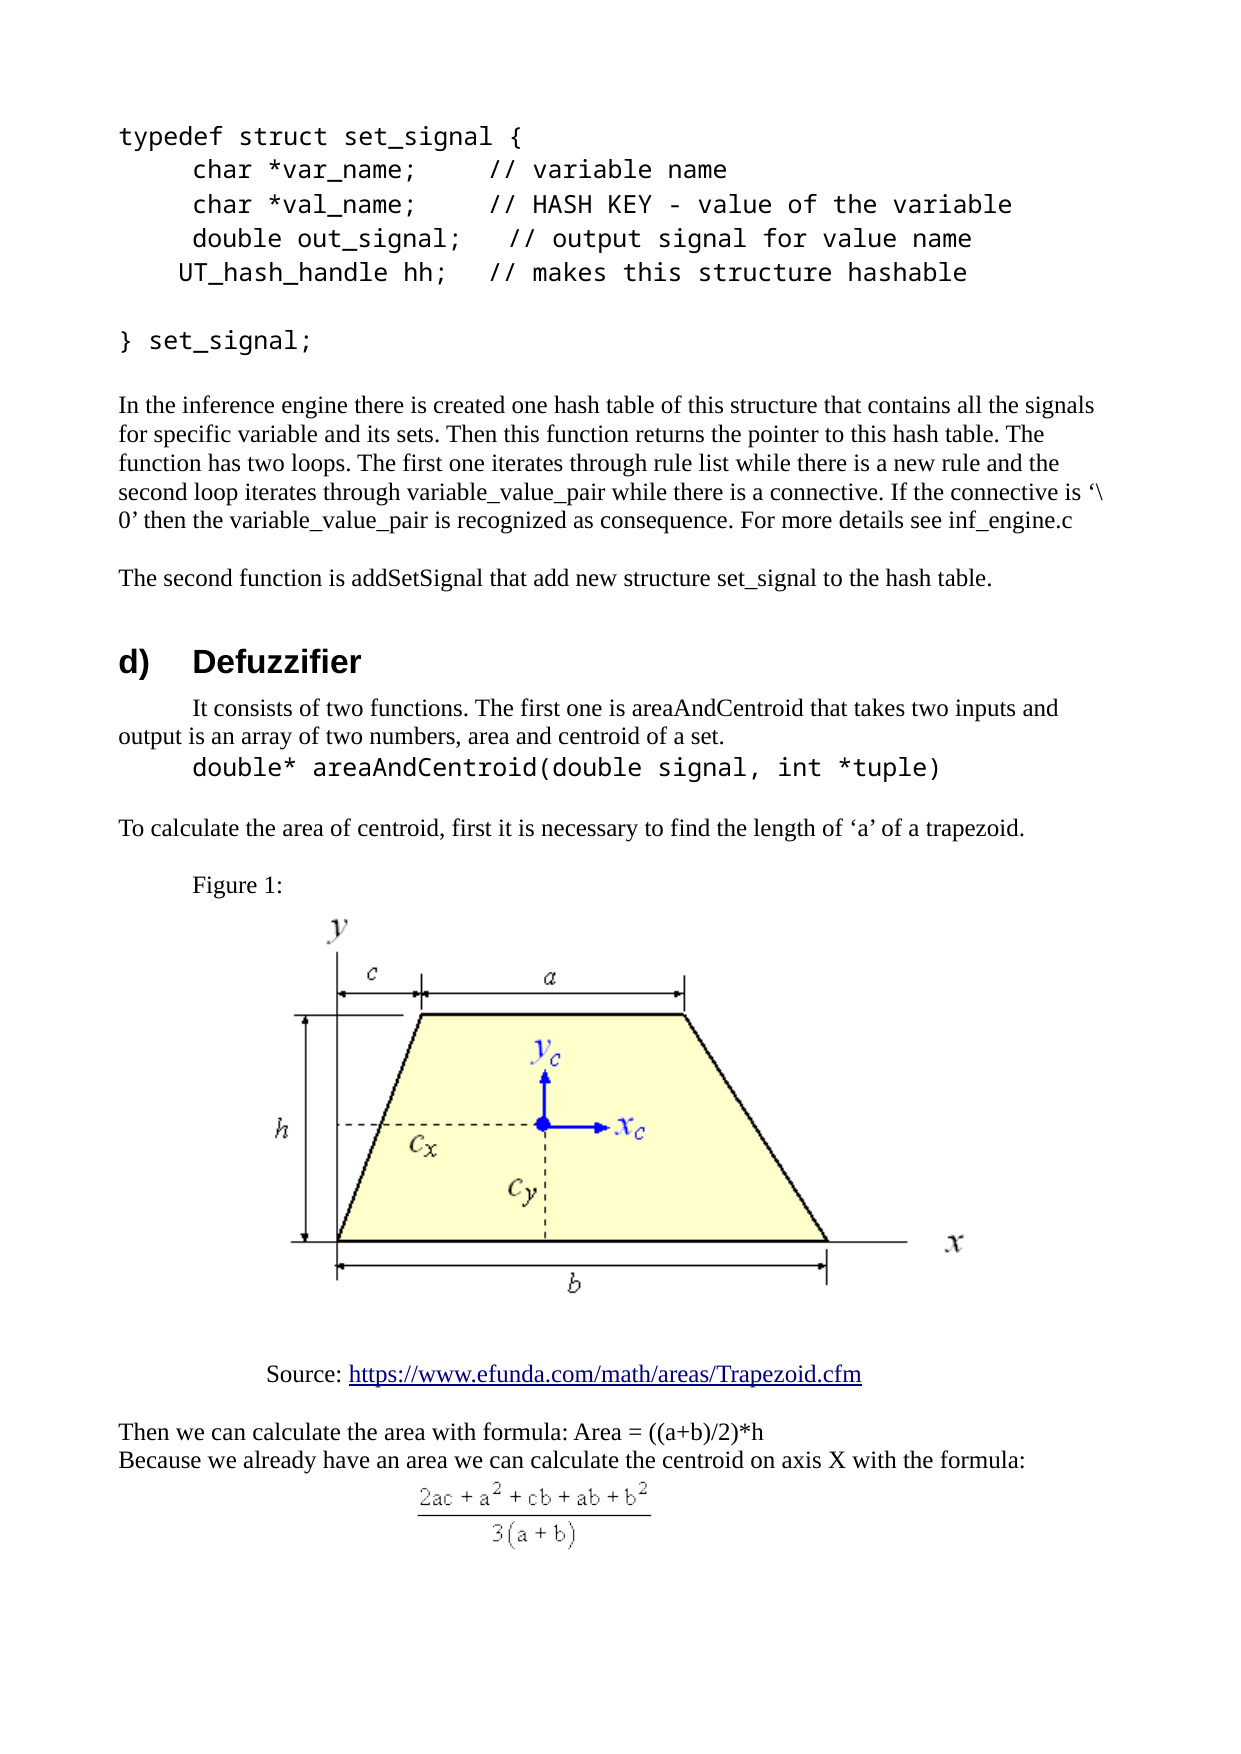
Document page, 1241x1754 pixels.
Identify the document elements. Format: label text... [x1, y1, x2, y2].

text The second function is addSetSignal that add new structure set_signal to the hash table. [118, 563, 1122, 592]
text It consists of two functions. The first one is areaAndCentroid that takes two inputs and output is an array of two numbers, area and centroid of a set. [118, 693, 1122, 750]
text UT_hash_handle hh; // makes this structure hashable [118, 254, 1122, 288]
text In the inference engine there is created one hash table of this structure that contains all the signals for specific variable and its sets. Then this function returns the pointer to this hash table. The function has two loops. The first one iterates through rule list while there is a new rule and the second loop iterates through variable_value_pair while there is a connective. If the connective is ‘\0’ then the variable_value_pair is recognized as consequence. For more details see inf_engine.c [118, 391, 1122, 534]
text Figure 1: [118, 870, 1122, 899]
text } set_signal; [118, 322, 1122, 357]
text double out_signal; // output signal for value name [118, 220, 1122, 254]
text Because we already have an area we can calculate the centroid on axis X with the formula: [118, 1445, 1122, 1474]
text char *var_name; // variable name [118, 152, 1122, 186]
text double* areaAndCentroid(double signal, int *tuple) [118, 750, 1122, 784]
subtitle Defuzzifier [118, 641, 1122, 680]
text To calculate the area of centroid, first it is necessary to find the length of ‘a’ of a trapezoid. [118, 813, 1122, 842]
picture [274, 899, 967, 1301]
text Then we can calculate the area with formula: Area = ((a+b)/2)*h [118, 1417, 1122, 1445]
text Source: https://www.efunda.com/math/areas/Trapezoid.cfm [118, 1359, 1122, 1388]
picture [413, 1474, 658, 1556]
text char *val_name; // HASH KEY - value of the variable [118, 186, 1122, 220]
text typedef struct set_signal { [118, 118, 1122, 152]
